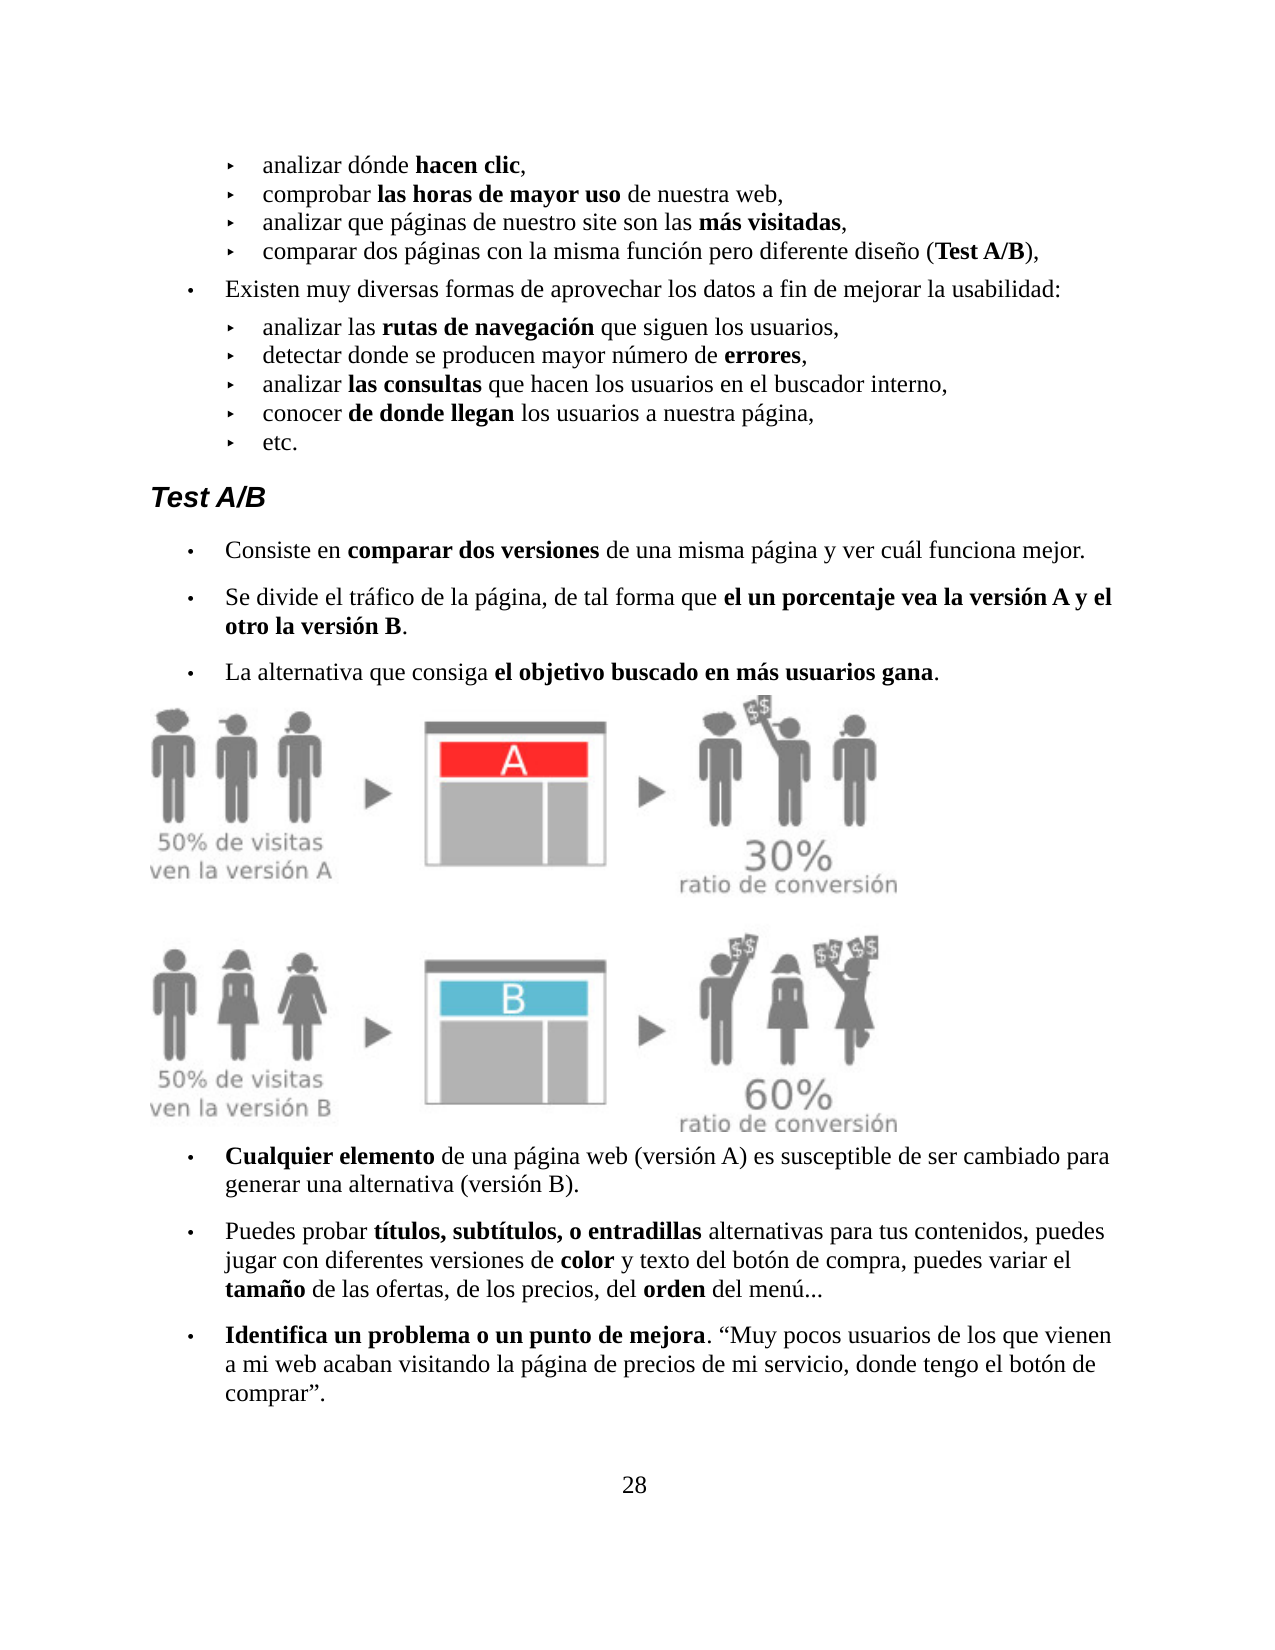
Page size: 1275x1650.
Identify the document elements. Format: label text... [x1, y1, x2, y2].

list Cualquier elemento de una página web (versión A) es susceptible de ser cambiado para generar una alternativa (versión B). [187, 1141, 1125, 1198]
list conocer de donde llegan los usuarios a nuestra página, [225, 398, 1125, 427]
list comprobar las horas de mayor uso de nuestra web, [225, 179, 1125, 207]
list detectar donde se producen mayor número de errores, [225, 340, 1125, 369]
list Puedes probar títulos, subtítulos, o entradillas alternativas para tus contenidos, puedes jugar con diferentes versiones de color y texto del botón de compra, puedes variar el tamaño de las ofertas, de los precios, del orden del menú... [187, 1216, 1125, 1302]
list comparar dos páginas con la misma función pero diferente diseño (Test A/B), [225, 236, 1125, 265]
list analizar las rutas de navegación que siguen los usuarios, [225, 312, 1125, 340]
list Se divide el tráfico de la página, de tal forma que el un porcentaje vea la versión A y el otro la versión B. [187, 582, 1125, 639]
list analizar las consultas que hacen los usuarios en el buscador interno, [225, 369, 1125, 398]
picture [150, 695, 897, 1132]
list etc. [225, 427, 1125, 455]
list Existen muy diversas formas de aprovechar los datos a fin de mejorar la usabilidad: [187, 274, 1125, 303]
list Consiste en comparar dos versiones de una misma página y ver cuál funciona mejor. [187, 535, 1125, 564]
list analizar dónde hacen clic, [225, 150, 1125, 179]
list analizar que páginas de nuestro site son las más visitadas, [225, 207, 1125, 236]
subtitle Test A/B [150, 480, 1125, 514]
list Identifica un problema o un punto de mejora. “Muy pocos usuarios de los que vienen a mi web acaban visitando la página de precios de mi servicio, donde tengo el botón de comprar”. [187, 1320, 1125, 1407]
list La alternativa que consiga el objetivo buscado en más usuarios gana. [187, 657, 1125, 686]
